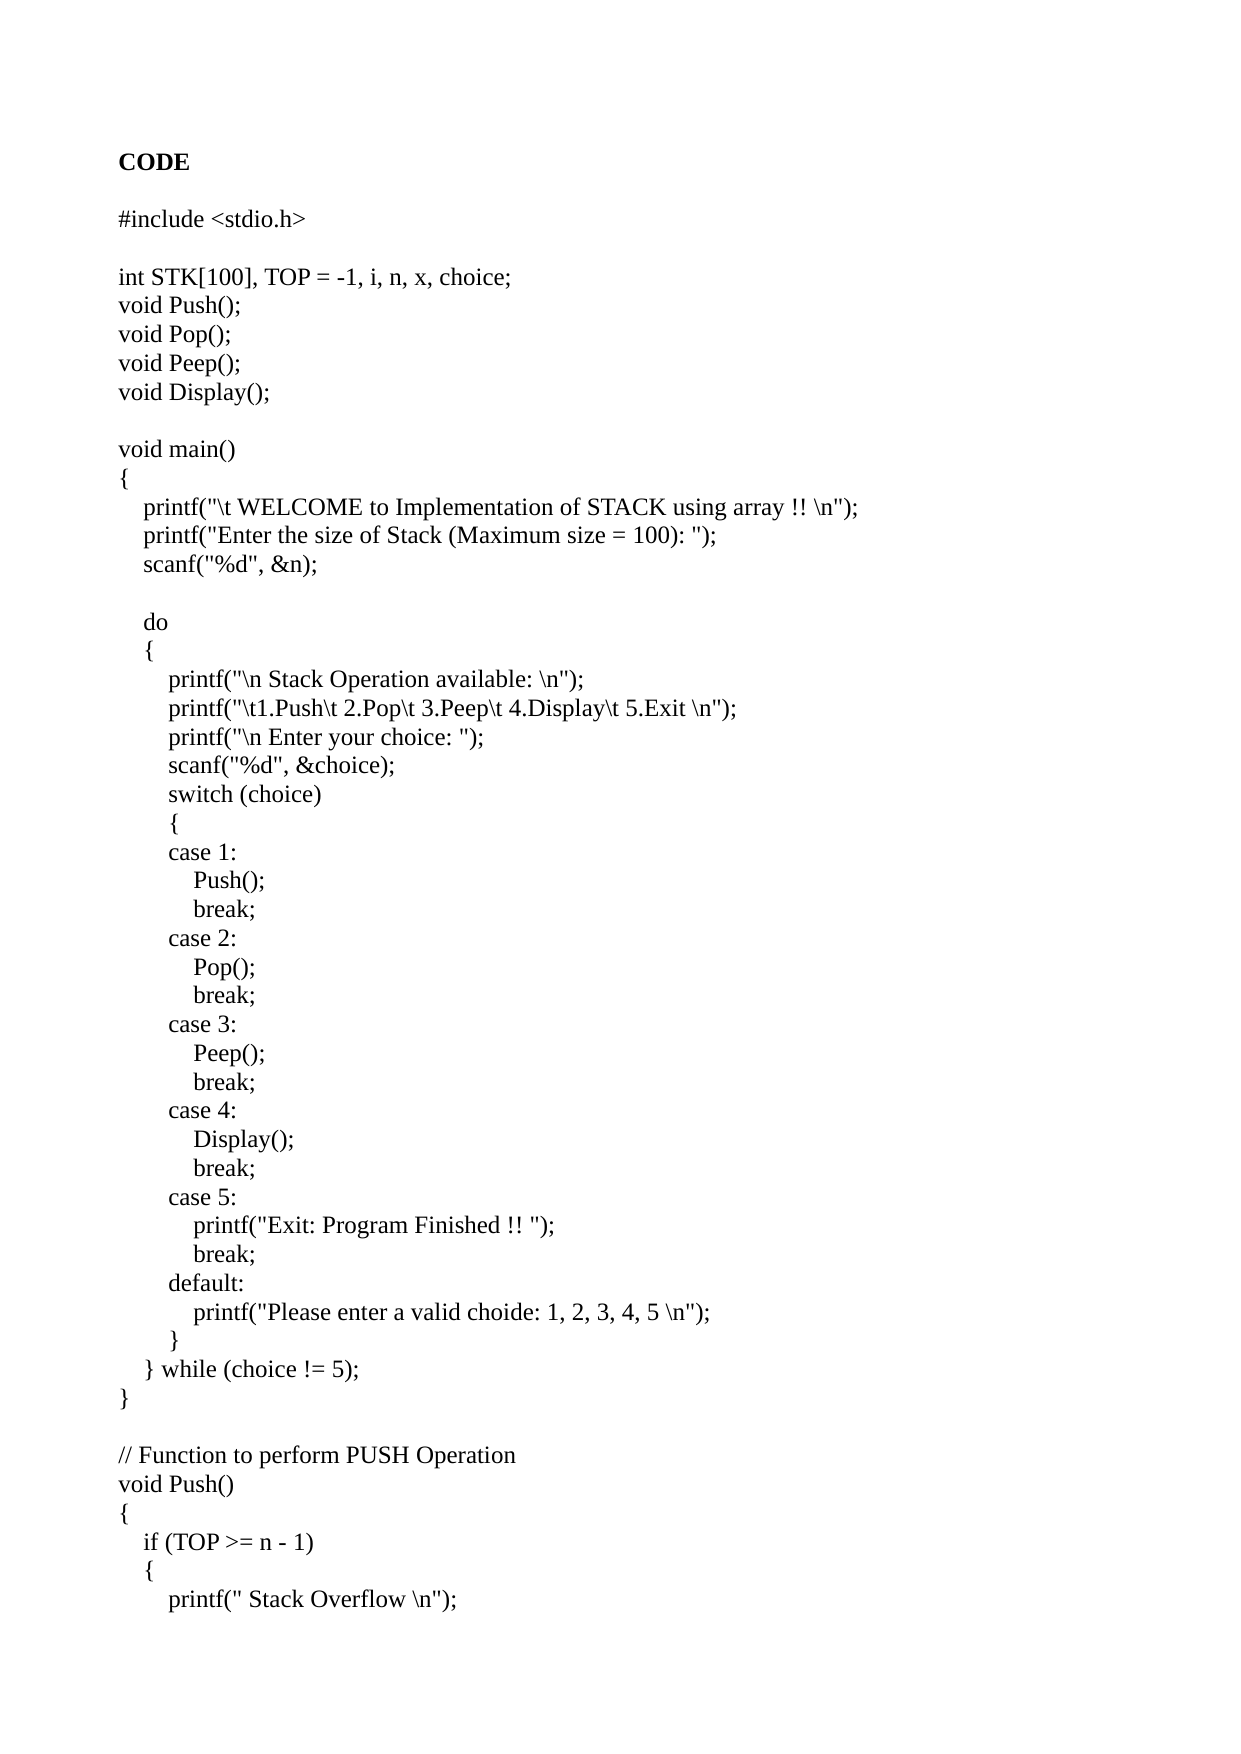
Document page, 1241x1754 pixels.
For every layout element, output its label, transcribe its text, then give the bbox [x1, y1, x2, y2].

text { [118, 1556, 1122, 1584]
text if (TOP >= n - 1) [118, 1527, 1122, 1556]
text case 5: [118, 1182, 1122, 1211]
text printf("\n Stack Operation available: \n"); [118, 664, 1122, 693]
text CODE [118, 147, 1122, 176]
text Peep(); [118, 1038, 1122, 1067]
text break; [118, 1067, 1122, 1096]
text break; [118, 981, 1122, 1009]
text break; [118, 1153, 1122, 1182]
text void Peep(); [118, 348, 1122, 377]
text // Function to perform PUSH Operation [118, 1441, 1122, 1469]
text void Pop(); [118, 319, 1122, 348]
text printf("Exit: Program Finished !! "); [118, 1211, 1122, 1239]
text case 3: [118, 1009, 1122, 1038]
text break; [118, 1239, 1122, 1268]
text Push(); [118, 866, 1122, 894]
text break; [118, 894, 1122, 923]
text } [118, 1383, 1122, 1412]
text { [118, 1498, 1122, 1527]
text { [118, 808, 1122, 837]
text scanf("%d", &choice); [118, 751, 1122, 779]
text void Push(); [118, 291, 1122, 319]
text printf("\t1.Push\t 2.Pop\t 3.Peep\t 4.Display\t 5.Exit \n"); [118, 693, 1122, 722]
text int STK[100], TOP = -1, i, n, x, choice; [118, 262, 1122, 291]
text case 4: [118, 1096, 1122, 1124]
text do [118, 607, 1122, 636]
text printf(" Stack Overflow \n"); [118, 1584, 1122, 1613]
text void main() [118, 434, 1122, 463]
text #include <stdio.h> [118, 204, 1122, 233]
text void Display(); [118, 377, 1122, 406]
text { [118, 463, 1122, 492]
text void Push() [118, 1469, 1122, 1498]
text scanf("%d", &n); [118, 549, 1122, 578]
text Pop(); [118, 952, 1122, 981]
text printf("Enter the size of Stack (Maximum size = 100): "); [118, 521, 1122, 549]
text { [118, 636, 1122, 664]
text } while (choice != 5); [118, 1354, 1122, 1383]
text printf("\t WELCOME to Implementation of STACK using array !! \n"); [118, 492, 1122, 521]
text default: [118, 1268, 1122, 1297]
text switch (choice) [118, 779, 1122, 808]
text printf("Please enter a valid choide: 1, 2, 3, 4, 5 \n"); [118, 1297, 1122, 1326]
text Display(); [118, 1124, 1122, 1153]
text case 2: [118, 923, 1122, 952]
text } [118, 1326, 1122, 1354]
text case 1: [118, 837, 1122, 866]
text printf("\n Enter your choice: "); [118, 722, 1122, 751]
